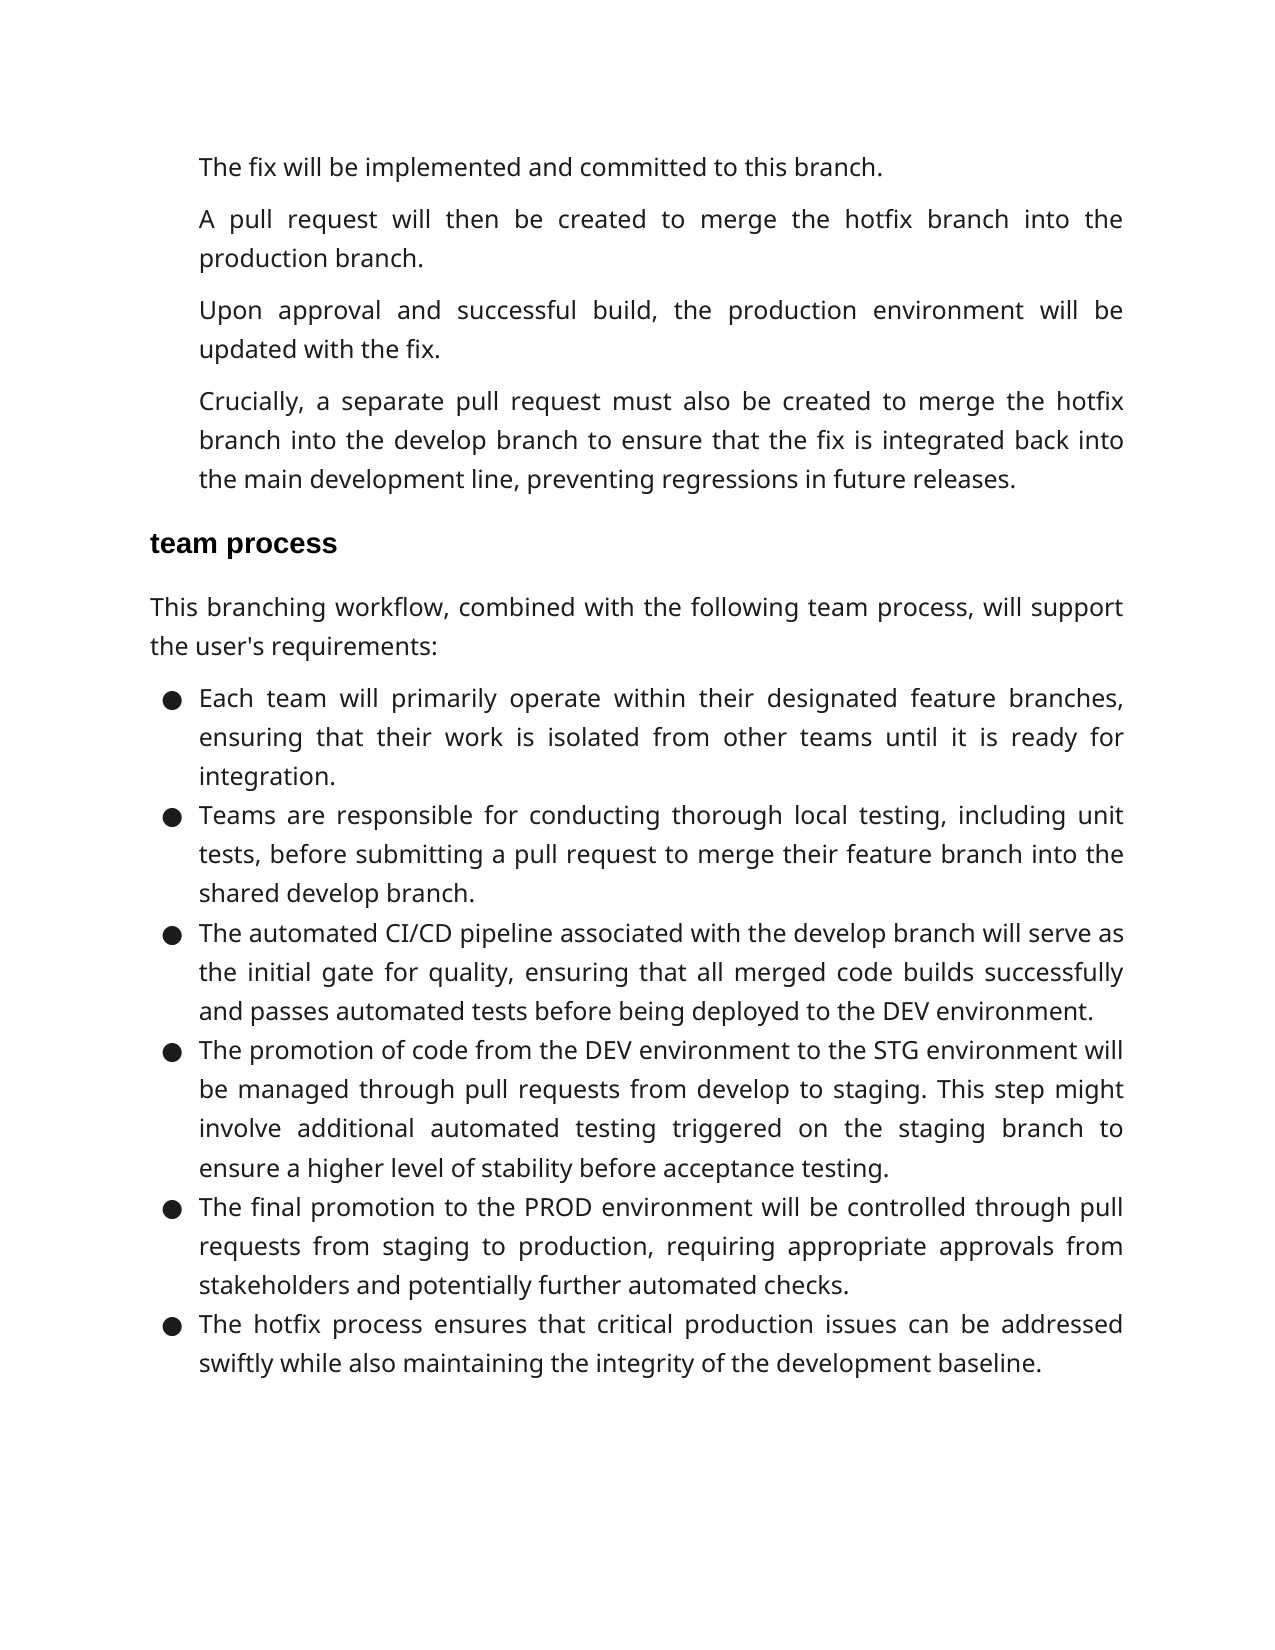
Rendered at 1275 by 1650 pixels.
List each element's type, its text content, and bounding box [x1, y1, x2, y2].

text Crucially, a separate pull request must also be created to merge the hotfix branch into the develop branch to ensure that the fix is integrated back into the main development line, preventing regressions in future releases. [198, 383, 1125, 496]
list Teams are responsible for conducting thorough local testing, including unit tests, before submitting a pull request to merge their feature branch into the shared develop branch. [161, 798, 1125, 910]
list Each team will primarily operate within their designated feature branches, ensuring that their work is isolated from other teams until it is ready for integration. [161, 680, 1125, 793]
text This branching workflow, combined with the following team process, will support the user's requirements: [150, 589, 1125, 663]
text A pull request will then be created to merge the hotfix branch into the production branch. [198, 202, 1125, 275]
text The fix will be implemented and committed to this branch. [198, 150, 1125, 184]
list The final promotion to the PROD environment will be controlled through pull requests from staging to production, requiring appropriate approvals from stakeholders and potentially further automated checks. [161, 1189, 1125, 1302]
text Upon approval and successful build, the production environment will be updated with the fix. [198, 292, 1125, 366]
list The promotion of code from the DEV environment to the STG environment will be managed through pull requests from develop to staging. This step might involve additional automated testing triggered on the staging branch to ensure a higher level of stability before acceptance testing. [161, 1033, 1125, 1184]
list The automated CI/CD pipeline associated with the develop branch will serve as the initial gate for quality, ensuring that all merged code builds successfully and passes automated tests before being deployed to the DEV environment. [161, 915, 1125, 1028]
subtitle team process [150, 526, 1125, 559]
list The hotfix process ensures that critical production issues can be addressed swiftly while also maintaining the integrity of the development baseline. [161, 1307, 1125, 1380]
